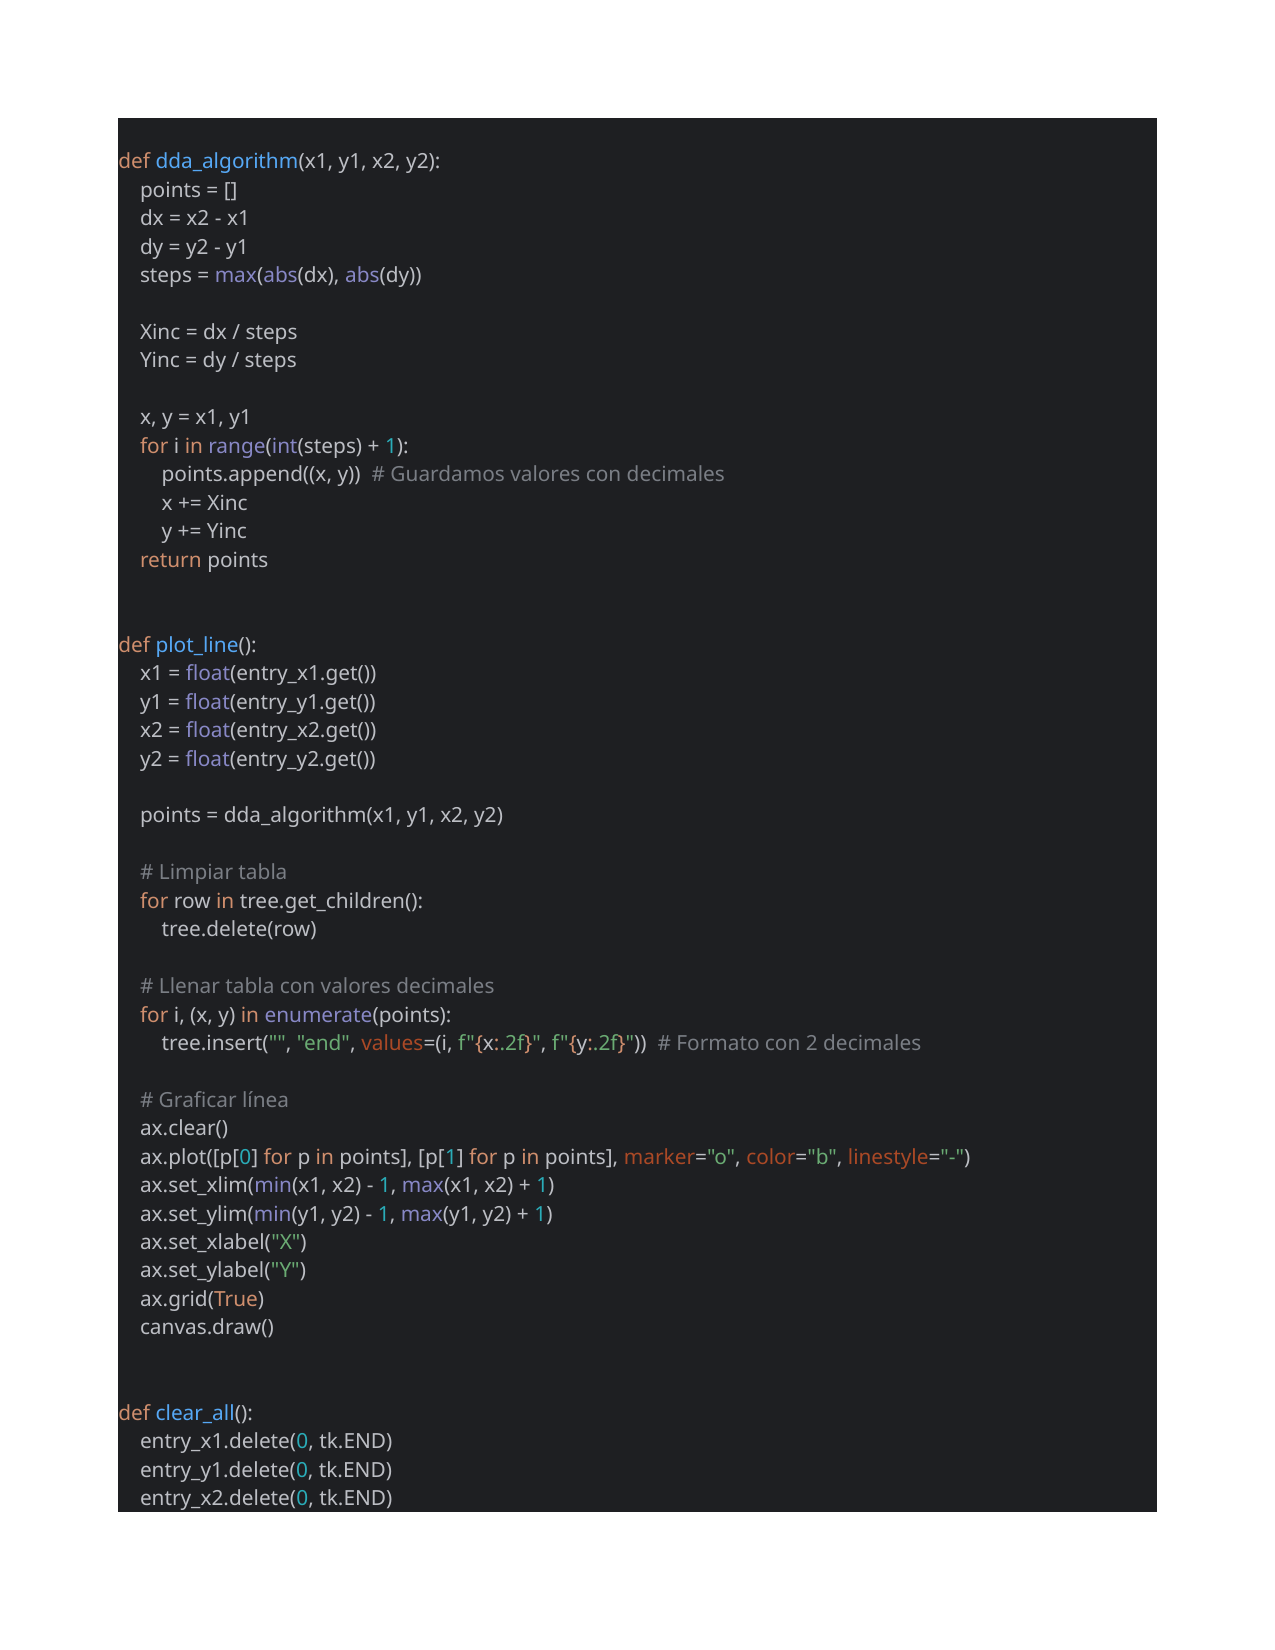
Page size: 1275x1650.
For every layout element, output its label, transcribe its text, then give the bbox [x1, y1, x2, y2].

text def dda_algorithm(x1, y1, x2, y2): points = [] dx = x2 - x1 dy = y2 - y1 steps = max(abs(dx), abs(dy)) Xinc = dx / steps Yinc = dy / steps x, y = x1, y1 for i in range(int(steps) + 1): points.append((x, y)) # Guardamos valores con decimales x += Xinc y += Yinc return points def plot_line(): x1 = float(entry_x1.get()) y1 = float(entry_y1.get()) x2 = float(entry_x2.get()) y2 = float(entry_y2.get()) points = dda_algorithm(x1, y1, x2, y2) # Limpiar tabla for row in tree.get_children(): tree.delete(row) # Llenar tabla con valores decimales for i, (x, y) in enumerate(points): tree.insert("", "end", values=(i, f"{x:.2f}", f"{y:.2f}")) # Formato con 2 decimales # Graficar línea ax.clear() ax.plot([p[0] for p in points], [p[1] for p in points], marker="o", color="b", linestyle="-") ax.set_xlim(min(x1, x2) - 1, max(x1, x2) + 1) ax.set_ylim(min(y1, y2) - 1, max(y1, y2) + 1) ax.set_xlabel("X") ax.set_ylabel("Y") ax.grid(True) canvas.draw() def clear_all(): entry_x1.delete(0, tk.END) entry_y1.delete(0, tk.END) entry_x2.delete(0, tk.END) [118, 118, 1157, 1512]
